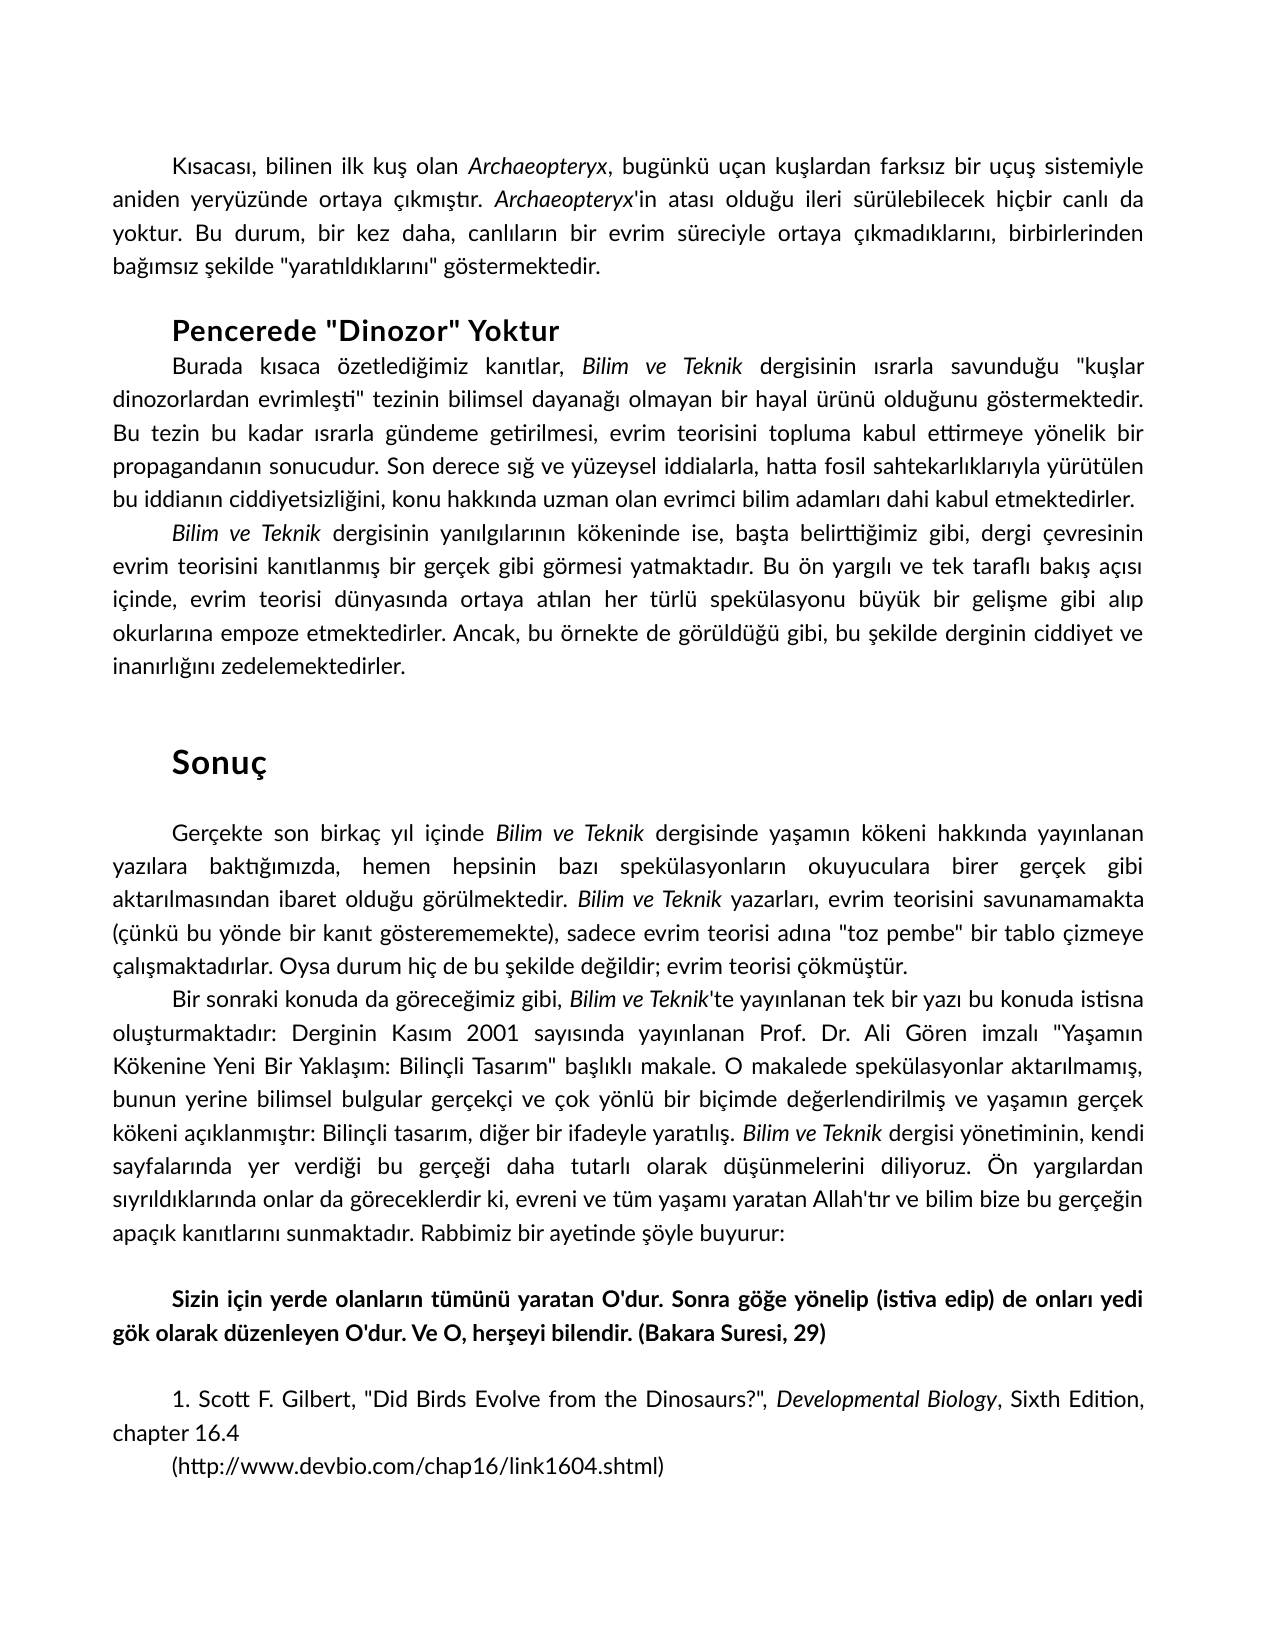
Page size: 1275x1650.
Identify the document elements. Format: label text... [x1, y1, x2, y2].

text Burada kısaca özetlediğimiz kanıtlar, Bilim ve Teknik dergisinin ısrarla savunduğu "kuşlar dinozorlardan evrimleşti" tezinin bilimsel dayanağı olmayan bir hayal ürünü olduğunu göstermektedir. Bu tezin bu kadar ısrarla gündeme getirilmesi, evrim teorisini topluma kabul ettirmeye yönelik bir propagandanın sonucudur. Son derece sığ ve yüzeysel iddialarla, hatta fosil sahtekarlıklarıyla yürütülen bu iddianın ciddiyetsizliğini, konu hakkında uzman olan evrimci bilim adamları dahi kabul etmektedirler. [112, 348, 1145, 514]
text (http://www.devbio.com/chap16/link1604.shtml) [112, 1448, 1145, 1481]
text Gerçekte son birkaç yıl içinde Bilim ve Teknik dergisinde yaşamın kökeni hakkında yayınlanan yazılara baktığımızda, hemen hepsinin bazı spekülasyonların okuyuculara birer gerçek gibi aktarılmasından ibaret olduğu görülmektedir. Bilim ve Teknik yazarları, evrim teorisini savunamamakta (çünkü bu yönde bir kanıt gösterememekte), sadece evrim teorisi adına "toz pembe" bir tablo çizmeye çalışmaktadırlar. Oysa durum hiç de bu şekilde değildir; evrim teorisi çökmüştür. [112, 814, 1145, 981]
text Sizin için yerde olanların tümünü yaratan O'dur. Sonra göğe yönelip (istiva edip) de onları yedi gök olarak düzenleyen O'dur. Ve O, herşeyi bilendir. (Bakara Suresi, 29) [112, 1281, 1145, 1348]
text Sonuç [112, 748, 1145, 781]
text 1. Scott F. Gilbert, "Did Birds Evolve from the Dinosaurs?", Developmental Biology, Sixth Edition, chapter 16.4 [112, 1381, 1145, 1448]
text Pencerede "Dinozor" Yoktur [112, 314, 1145, 348]
text Bilim ve Teknik dergisinin yanılgılarının kökeninde ise, başta belirttiğimiz gibi, dergi çevresinin evrim teorisini kanıtlanmış bir gerçek gibi görmesi yatmaktadır. Bu ön yargılı ve tek taraflı bakış açısı içinde, evrim teorisi dünyasında ortaya atılan her türlü spekülasyonu büyük bir gelişme gibi alıp okurlarına empoze etmektedirler. Ancak, bu örnekte de görüldüğü gibi, bu şekilde derginin ciddiyet ve inanırlığını zedelemektedirler. [112, 514, 1145, 681]
text Kısacası, bilinen ilk kuş olan Archaeopteryx, bugünkü uçan kuşlardan farksız bir uçuş sistemiyle aniden yeryüzünde ortaya çıkmıştır. Archaeopteryx'in atası olduğu ileri sürülebilecek hiçbir canlı da yoktur. Bu durum, bir kez daha, canlıların bir evrim süreciyle ortaya çıkmadıklarını, birbirlerinden bağımsız şekilde "yaratıldıklarını" göstermektedir. [112, 148, 1145, 281]
text Bir sonraki konuda da göreceğimiz gibi, Bilim ve Teknik'te yayınlanan tek bir yazı bu konuda istisna oluşturmaktadır: Derginin Kasım 2001 sayısında yayınlanan Prof. Dr. Ali Gören imzalı "Yaşamın Kökenine Yeni Bir Yaklaşım: Bilinçli Tasarım" başlıklı makale. O makalede spekülasyonlar aktarılmamış, bunun yerine bilimsel bulgular gerçekçi ve çok yönlü bir biçimde değerlendirilmiş ve yaşamın gerçek kökeni açıklanmıştır: Bilinçli tasarım, diğer bir ifadeyle yaratılış. Bilim ve Teknik dergisi yönetiminin, kendi sayfalarında yer verdiği bu gerçeği daha tutarlı olarak düşünmelerini diliyoruz. Ön yargılardan sıyrıldıklarında onlar da göreceklerdir ki, evreni ve tüm yaşamı yaratan Allah'tır ve bilim bize bu gerçeğin apaçık kanıtlarını sunmaktadır. Rabbimiz bir ayetinde şöyle buyurur: [112, 981, 1145, 1248]
